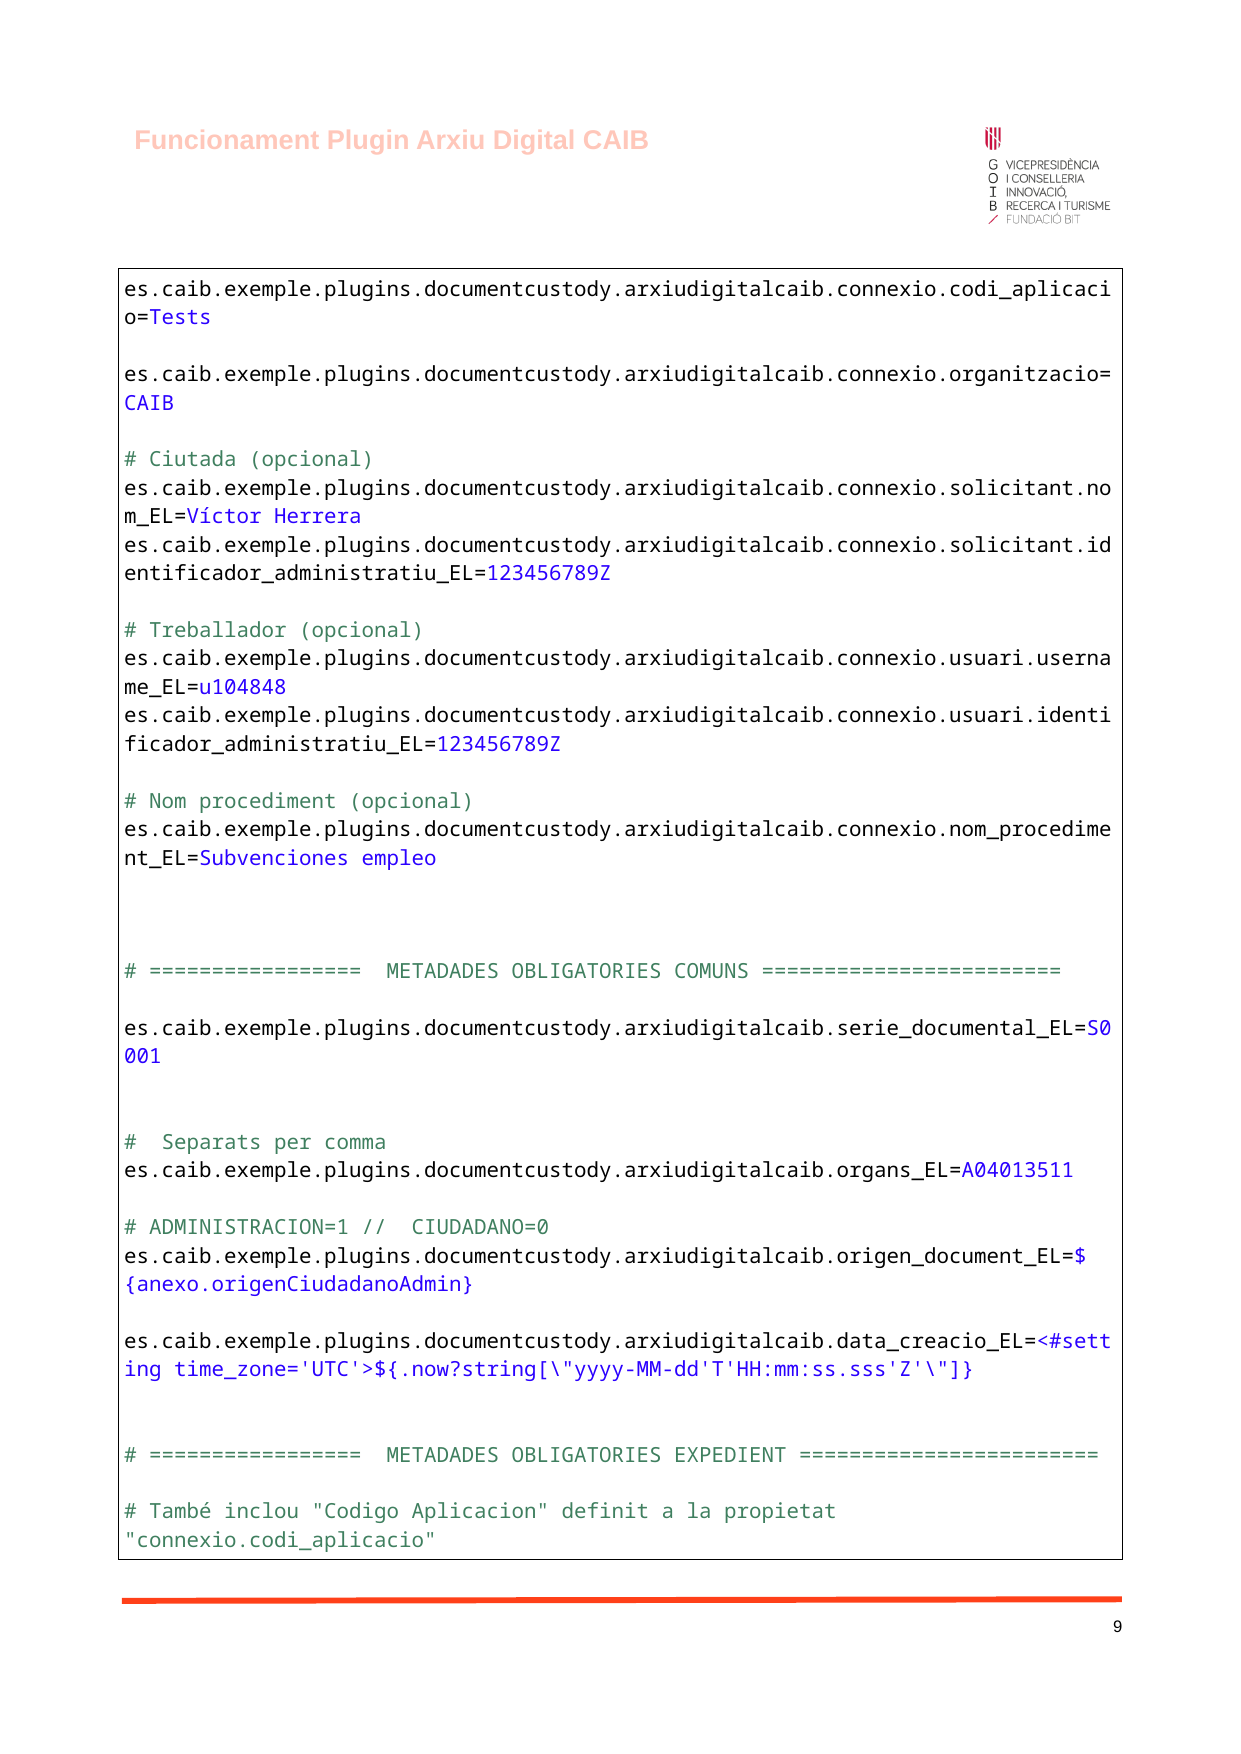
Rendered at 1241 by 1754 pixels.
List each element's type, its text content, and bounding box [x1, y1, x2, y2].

picture [980, 123, 1116, 228]
table_header es.caib.exemple.plugins.documentcustody.arxiudigitalcaib.connexio.codi_aplicacio=Tests es.caib.exemple.plugins.documentcustody.arxiudigitalcaib.connexio.organitzacio=CAIB # Ciutada (opcional) es.caib.exemple.plugins.documentcustody.arxiudigitalcaib.connexio.solicitant.nom_EL=Víctor Herrera es.caib.exemple.plugins.documentcustody.arxiudigitalcaib.connexio.solicitant.identificador_administratiu_EL=123456789Z # Treballador (opcional) es.caib.exemple.plugins.documentcustody.arxiudigitalcaib.connexio.usuari.username_EL=u104848 es.caib.exemple.plugins.documentcustody.arxiudigitalcaib.connexio.usuari.identificador_administratiu_EL=123456789Z # Nom procediment (opcional) es.caib.exemple.plugins.documentcustody.arxiudigitalcaib.connexio.nom_procediment_EL=Subvenciones empleo # ================= METADADES OBLIGATORIES COMUNS ======================== es.caib.exemple.plugins.documentcustody.arxiudigitalcaib.serie_documental_EL=S0001 # Separats per comma es.caib.exemple.plugins.documentcustody.arxiudigitalcaib.organs_EL=A04013511 # ADMINISTRACION=1 // CIUDADANO=0 es.caib.exemple.plugins.documentcustody.arxiudigitalcaib.origen_document_EL=${anexo.origenCiudadanoAdmin} es.caib.exemple.plugins.documentcustody.arxiudigitalcaib.data_creacio_EL=<#setting time_zone='UTC'>${.now?string[\"yyyy-MM-dd'T'HH:mm:ss.sss'Z'\"]} # ================= METADADES OBLIGATORIES EXPEDIENT ======================== # També inclou "Codigo Aplicacion" definit a la propietat "connexio.codi_aplicacio" [119, 269, 1122, 1559]
